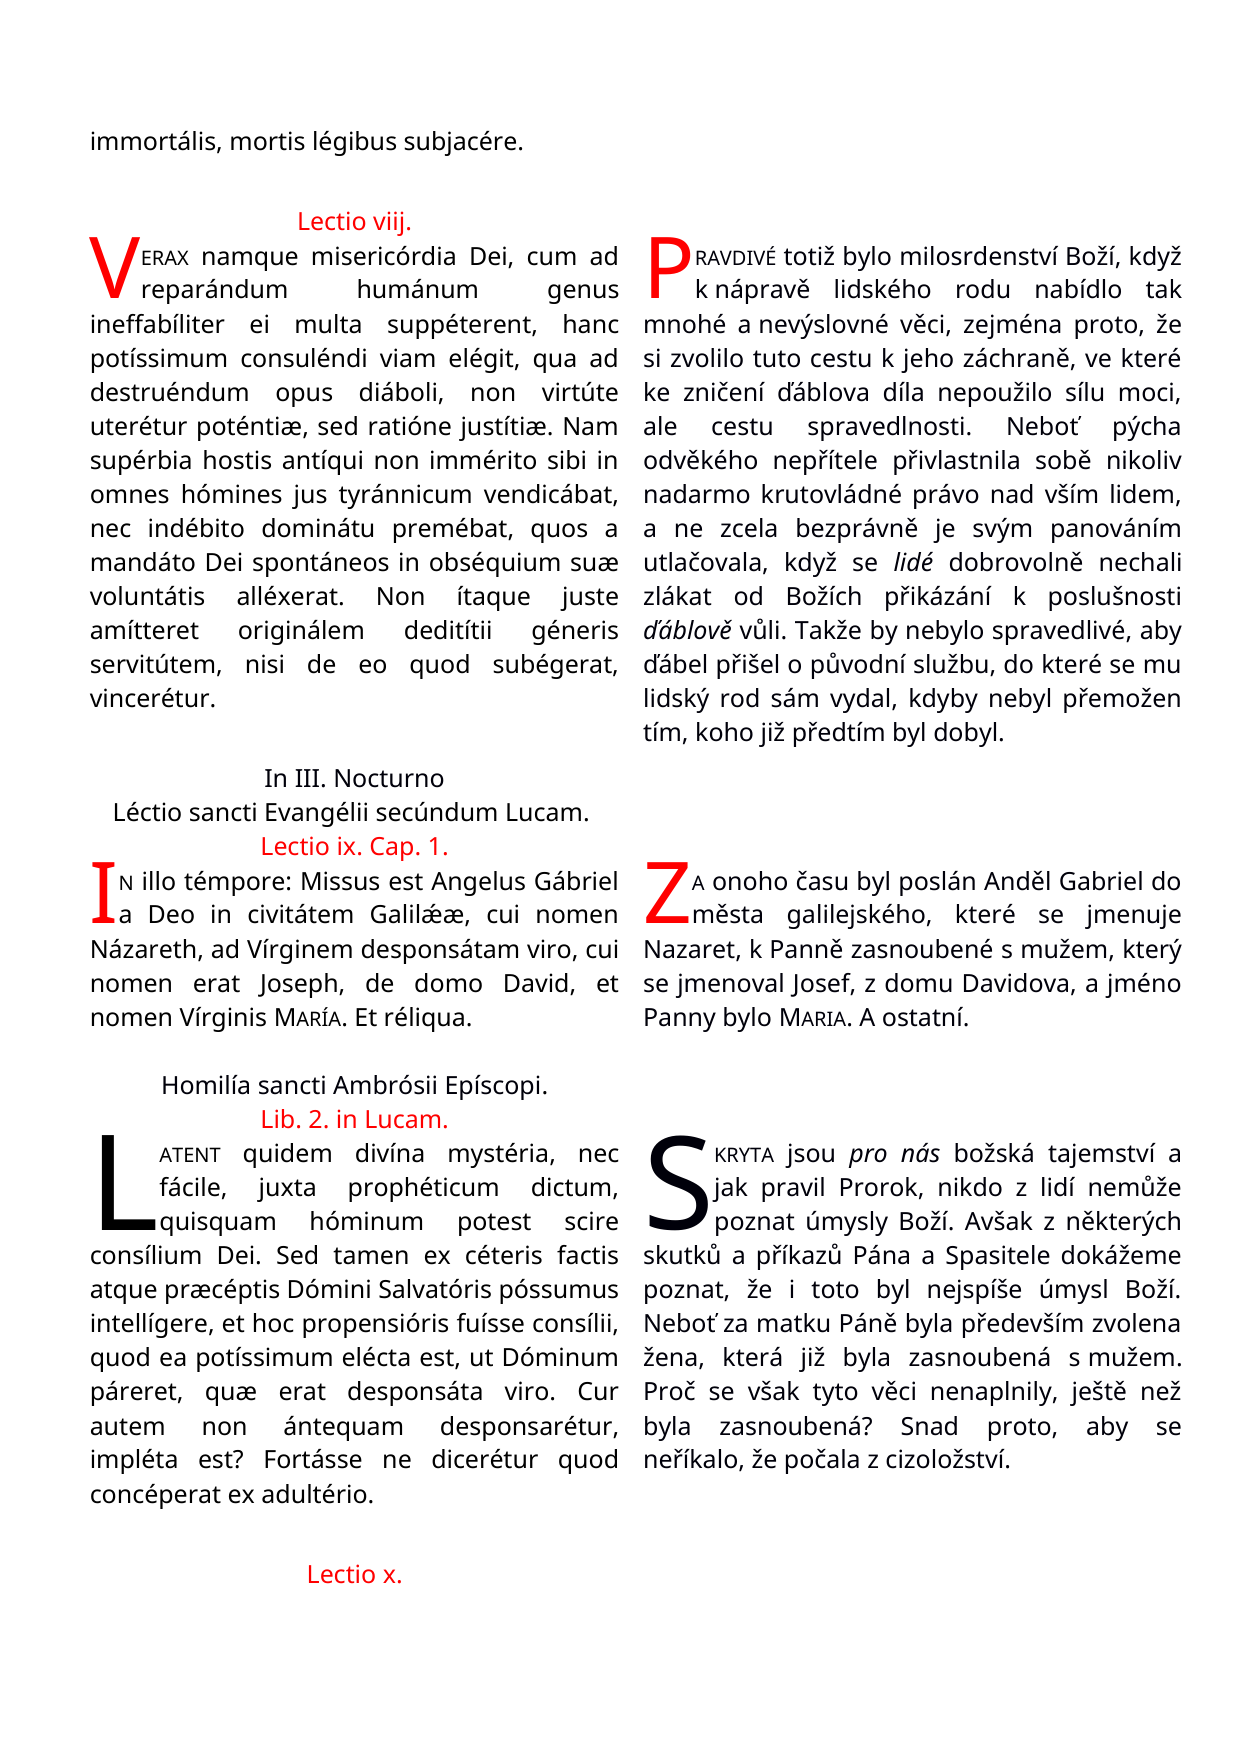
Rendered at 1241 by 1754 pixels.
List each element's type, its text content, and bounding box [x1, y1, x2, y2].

table_cell In III. Nocturno Léctio sancti Evangélii secúndum Lucam. Lectio ix. Cap. 1. In illo témpore: Missus est Angelus Gábriel a Deo in civitátem Galilǽæ, cui nomen Názareth, ad Vírginem desponsátam viro, cui nomen erat Joseph, de domo David, et nomen Vírginis María. Et réliqua. Homilía sancti Ambrósii Epíscopi. Lib. 2. in Lucam. Latent quidem divína mystéria, nec fácile, juxta prophéticum dictum, quisquam hóminum potest scire consílium Dei. Sed tamen ex céteris factis atque præcéptis Dómini Salvatóris póssumus intellígere, et hoc propensióris fuísse consílii, quod ea potíssimum elécta est, ut Dóminum páreret, quæ erat desponsáta viro. Cur autem non ántequam desponsarétur, impléta est? Fortásse ne dicerétur quod concéperat ex adultério. [78, 755, 631, 1550]
table_cell Lectio viij. Verax namque misericórdia Dei, cum ad reparándum humánum genus ineffabíliter ei multa suppéterent, hanc potíssimum consuléndi viam elégit, qua ad destruéndum opus diáboli, non virtúte uterétur poténtiæ, sed ratióne justítiæ. Nam supérbia hostis antíqui non immérito sibi in omnes hómines jus tyránnicum vendicábat, nec indébito dominátu premébat, quos a mandáto Dei spontáneos in obséquium suæ voluntátis alléxerat. Non ítaque juste amítteret originálem deditítii géneris servitútem, nisi de eo quod subégerat, vincerétur. [78, 198, 631, 755]
table_cell Lectio x. [78, 1550, 631, 1596]
table_cell Pravdivé totiž bylo milosrdenství Boží, když k nápravě lidského rodu nabídlo tak mnohé a nevýslovné věci, zejména proto, že si zvolilo tuto cestu k jeho záchraně, ve které ke zničení ďáblova díla nepoužilo sílu moci, ale cestu spravedlnosti. Neboť pýcha odvěkého nepřítele přivlastnila sobě nikoliv nadarmo krutovládné právo nad vším lidem, a ne zcela bezprávně je svým panováním utlačovala, když se lidé dobrovolně nechali zlákat od Božích přikázání k poslušnosti ďáblově vůli. Takže by nebylo spravedlivé, aby ďábel přišel o původní službu, do které se mu lidský rod sám vydal, kdyby nebyl přemožen tím, koho již předtím byl dobyl. [631, 198, 1194, 755]
table_cell [631, 1550, 1194, 1596]
table_cell immortális, mortis légibus subjacére. [78, 118, 631, 198]
table_cell Za onoho času byl poslán Anděl Gabriel do města galilejského, které se jmenuje Nazaret, k Panně zasnoubené s mužem, který se jmenoval Josef, z domu Davidova, a jméno Panny bylo Maria. A ostatní. Skryta jsou pro nás božská tajemství a jak pravil Prorok, nikdo z lidí nemůže poznat úmysly Boží. Avšak z některých skutků a příkazů Pána a Spasitele dokážeme poznat, že i toto byl nejspíše úmysl Boží. Neboť za matku Páně byla především zvolena žena, která již byla zasnoubená s mužem. Proč se však tyto věci nenaplnily, ještě než byla zasnoubená? Snad proto, aby se neříkalo, že počala z cizoložství. [631, 755, 1194, 1550]
table_cell [631, 118, 1194, 198]
